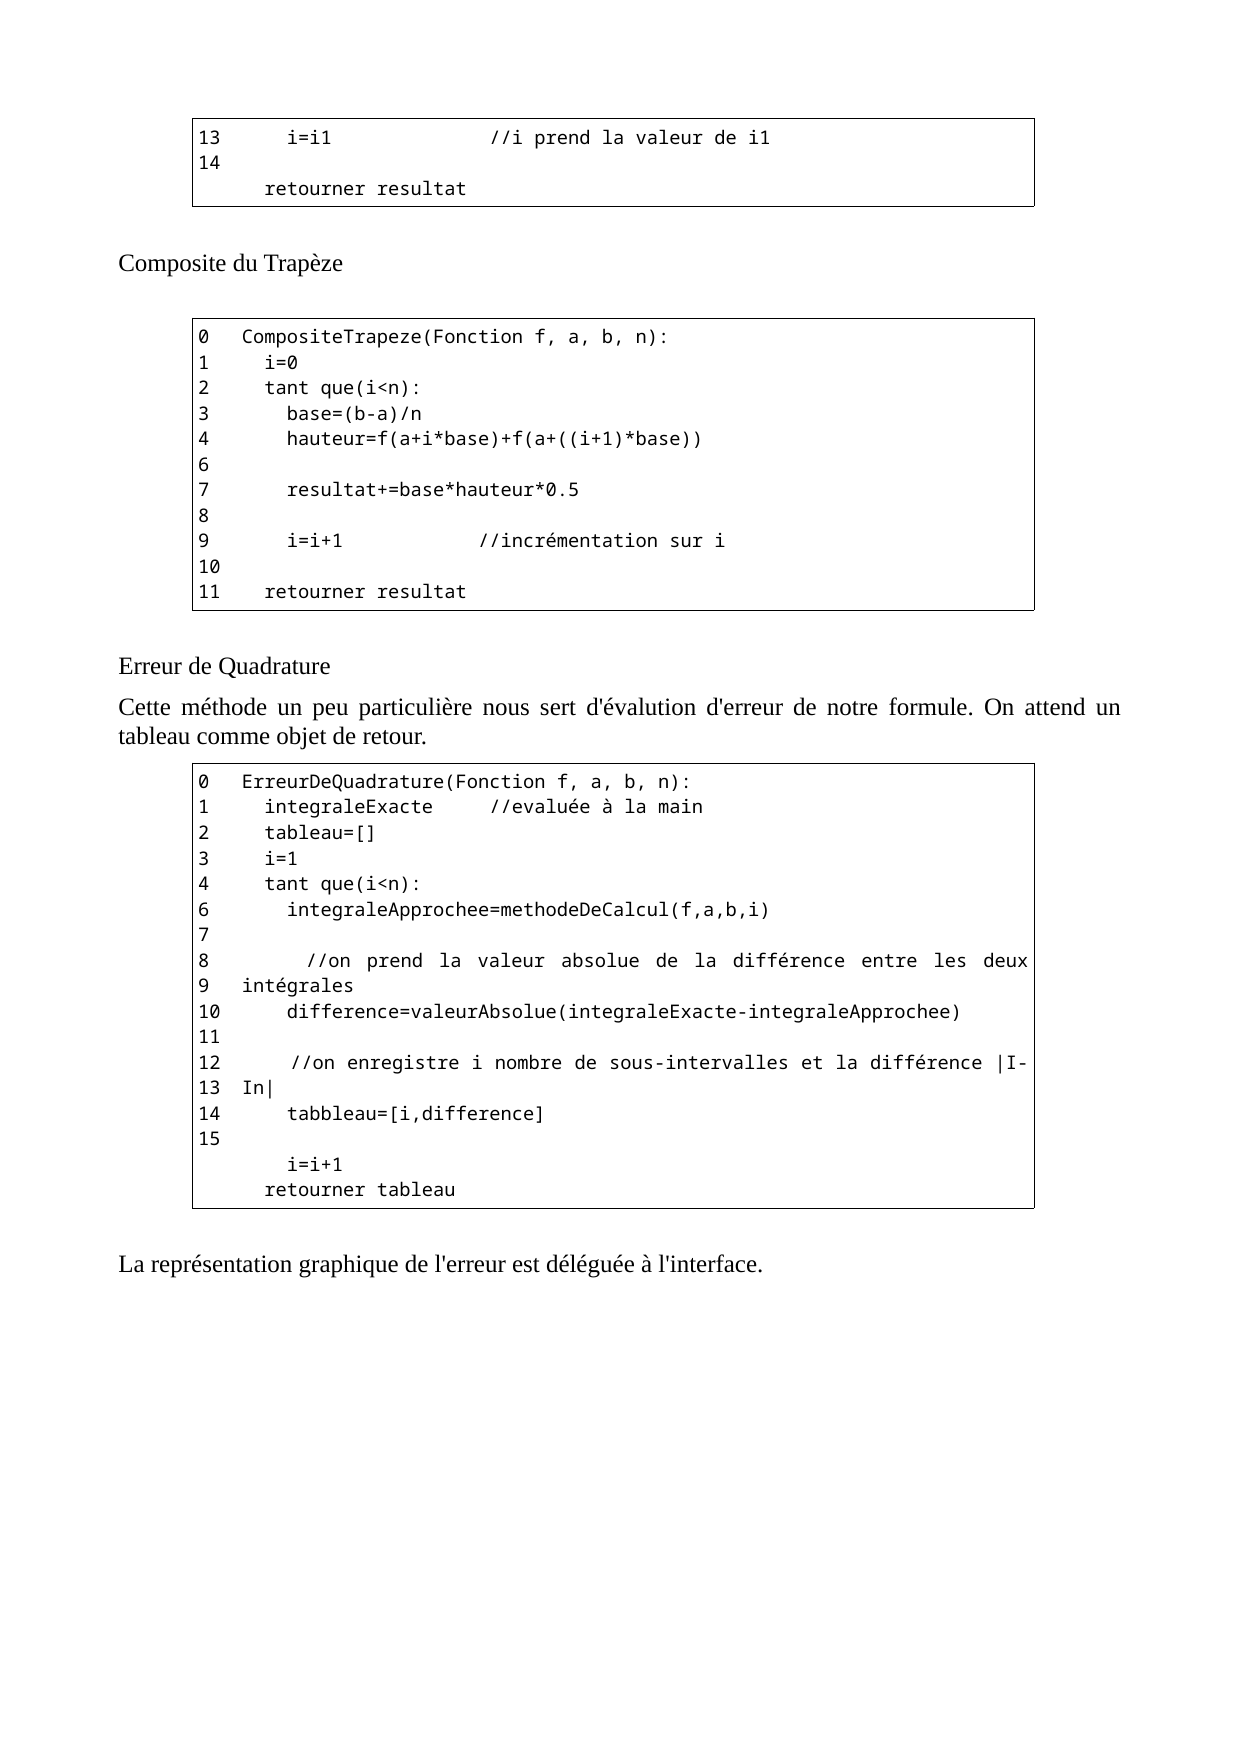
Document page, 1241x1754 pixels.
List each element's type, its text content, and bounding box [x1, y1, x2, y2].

text La représentation graphique de l'erreur est déléguée à l'interface. [118, 1249, 1122, 1278]
table_header 0 1 2 3 4 6 7 8 9 10 11 12 13 14 15 [193, 764, 236, 1208]
table_header CompositeTrapeze(Fonction f, a, b, n): i=0 tant que(i<n): base=(b-a)/n hauteur=f(a+i*base)+f(a+((i+1)*base)) resultat+=base*hauteur*0.5 i=i+1 //incrémentation sur i retourner resultat [236, 319, 1034, 610]
text Erreur de Quadrature [118, 651, 1122, 680]
table_header i=i1 //i prend la valeur de i1 retourner resultat [236, 119, 1034, 206]
table_header ErreurDeQuadrature(Fonction f, a, b, n): integraleExacte //evaluée à la main tableau=[] i=1 tant que(i<n): integraleApprochee=methodeDeCalcul(f,a,b,i) //on prend la valeur absolue de la différence entre les deux intégrales difference=valeurAbsolue(integraleExacte-integraleApprochee) //on enregistre i nombre de sous-intervalles et la différence |I-In| tabbleau=[i,difference] i=i+1 retourner tableau [236, 764, 1034, 1208]
text Cette méthode un peu particulière nous sert d'évalution d'erreur de notre formule. On attend un tableau comme objet de retour. [118, 692, 1122, 750]
table_header 13 14 [193, 119, 236, 206]
text Composite du Trapèze [118, 248, 1122, 276]
table_header 0 1 2 3 4 6 7 8 9 10 11 [193, 319, 236, 610]
